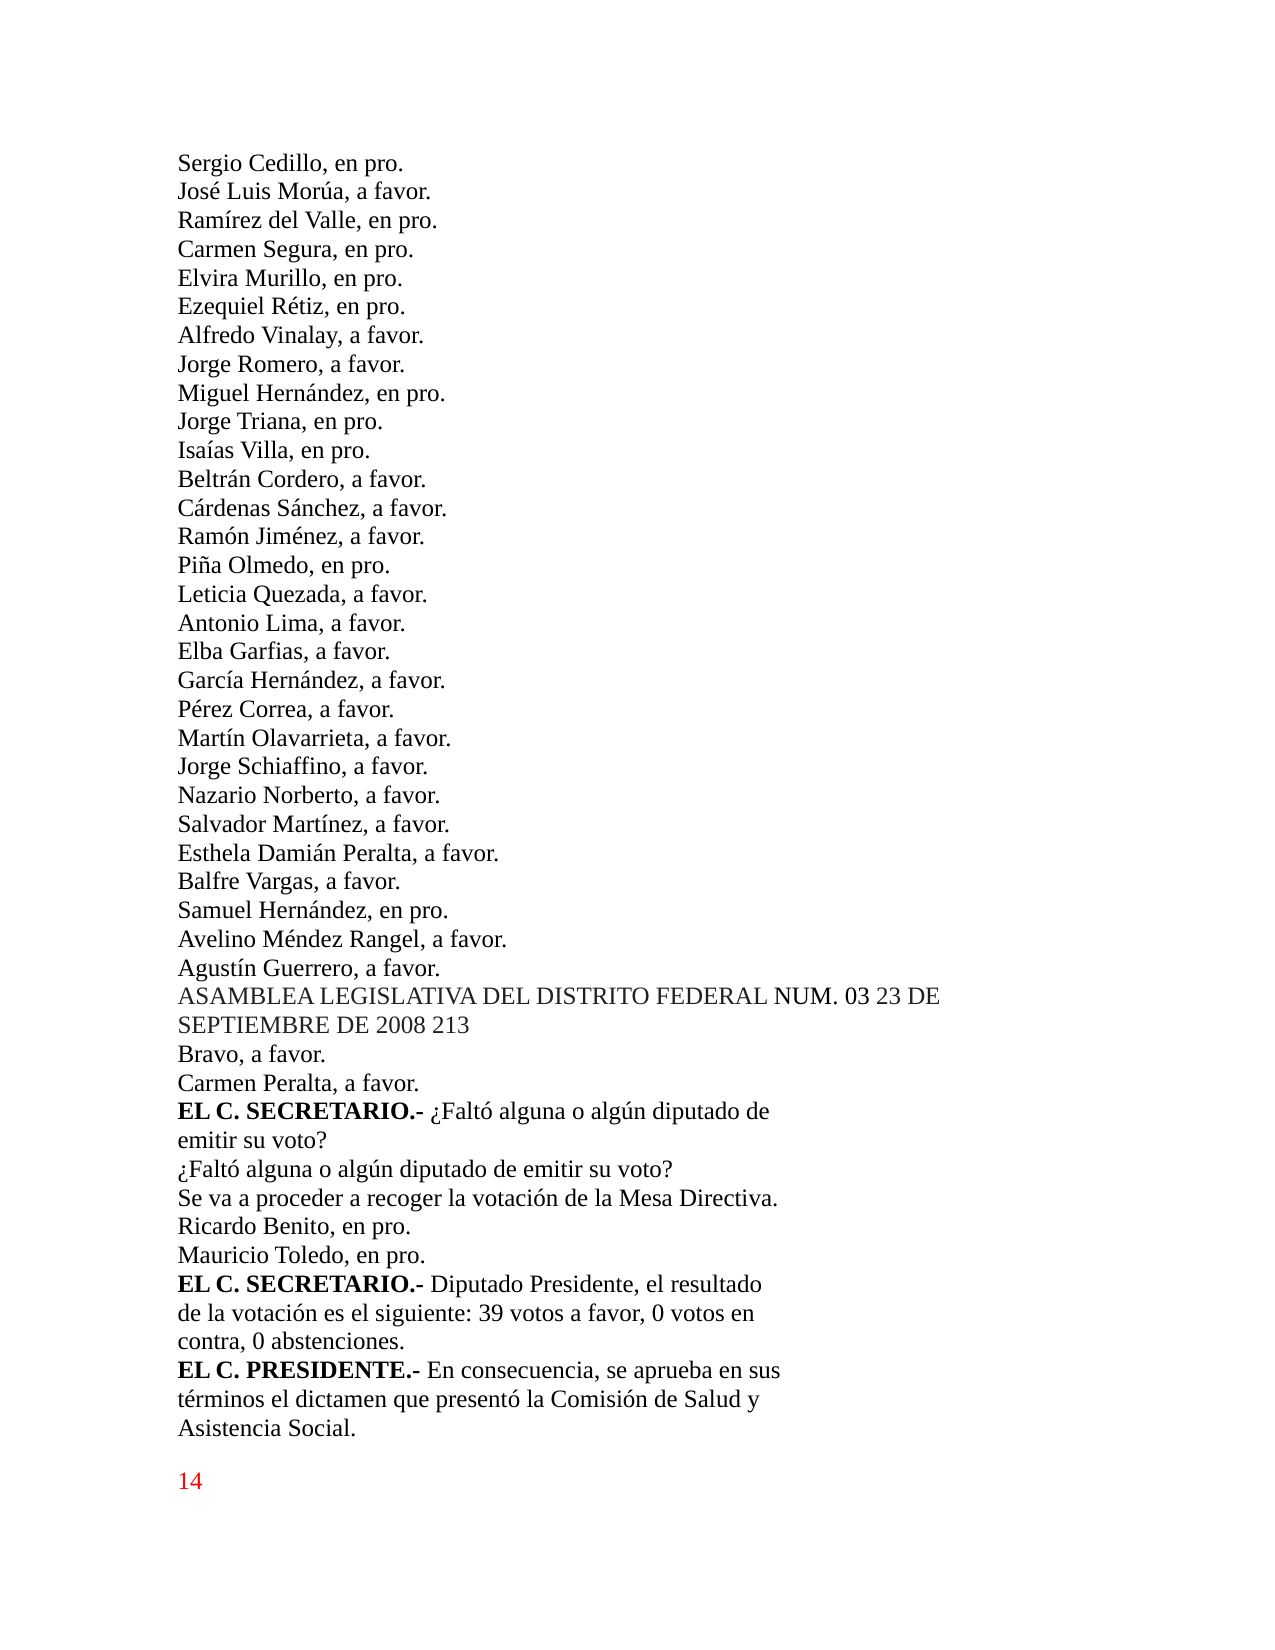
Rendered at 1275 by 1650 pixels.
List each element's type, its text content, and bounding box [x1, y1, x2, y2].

text Carmen Peralta, a favor. [177, 1068, 1098, 1096]
text Antonio Lima, a favor. [177, 608, 1098, 636]
text Cárdenas Sánchez, a favor. [177, 493, 1098, 521]
text de la votación es el siguiente: 39 votos a favor, 0 votos en [177, 1298, 1098, 1326]
text Jorge Triana, en pro. [177, 406, 1098, 435]
text Elvira Murillo, en pro. [177, 263, 1098, 291]
text Se va a proceder a recoger la votación de la Mesa Directiva. [177, 1183, 1098, 1211]
text Ramón Jiménez, a favor. [177, 521, 1098, 550]
text Sergio Cedillo, en pro. [177, 148, 1098, 176]
text Beltrán Cordero, a favor. [177, 464, 1098, 493]
text García Hernández, a favor. [177, 665, 1098, 694]
text Samuel Hernández, en pro. [177, 895, 1098, 924]
text Isaías Villa, en pro. [177, 435, 1098, 464]
text Esthela Damián Peralta, a favor. [177, 838, 1098, 866]
text EL C. SECRETARIO.- Diputado Presidente, el resultado [177, 1269, 1098, 1298]
text Jorge Romero, a favor. [177, 349, 1098, 378]
text Miguel Hernández, en pro. [177, 378, 1098, 406]
text EL C. PRESIDENTE.- En consecuencia, se aprueba en sus [177, 1355, 1098, 1384]
text términos el dictamen que presentó la Comisión de Salud y [177, 1384, 1098, 1413]
text Ricardo Benito, en pro. [177, 1211, 1098, 1240]
text Balfre Vargas, a favor. [177, 866, 1098, 895]
text Ramírez del Valle, en pro. [177, 205, 1098, 234]
text Leticia Quezada, a favor. [177, 579, 1098, 608]
text Carmen Segura, en pro. [177, 234, 1098, 263]
text Piña Olmedo, en pro. [177, 550, 1098, 579]
text ¿Faltó alguna o algún diputado de emitir su voto? [177, 1154, 1098, 1183]
text Martín Olavarrieta, a favor. [177, 723, 1098, 751]
text Avelino Méndez Rangel, a favor. [177, 924, 1098, 953]
text ASAMBLEA LEGISLATIVA DEL DISTRITO FEDERAL NUM. 03 23 DE SEPTIEMBRE DE 2008 213 [177, 981, 1098, 1039]
text Asistencia Social. [177, 1413, 1098, 1441]
text contra, 0 abstenciones. [177, 1326, 1098, 1355]
text Mauricio Toledo, en pro. [177, 1240, 1098, 1269]
text Agustín Guerrero, a favor. [177, 953, 1098, 981]
text Bravo, a favor. [177, 1039, 1098, 1068]
text Elba Garfias, a favor. [177, 636, 1098, 665]
text José Luis Morúa, a favor. [177, 176, 1098, 205]
text Pérez Correa, a favor. [177, 694, 1098, 723]
text Alfredo Vinalay, a favor. [177, 320, 1098, 349]
text Ezequiel Rétiz, en pro. [177, 291, 1098, 320]
text Salvador Martínez, a favor. [177, 809, 1098, 838]
text emitir su voto? [177, 1125, 1098, 1154]
text 14 [177, 1466, 1098, 1495]
text Nazario Norberto, a favor. [177, 780, 1098, 809]
text EL C. SECRETARIO.- ¿Faltó alguna o algún diputado de [177, 1096, 1098, 1125]
text Jorge Schiaffino, a favor. [177, 751, 1098, 780]
